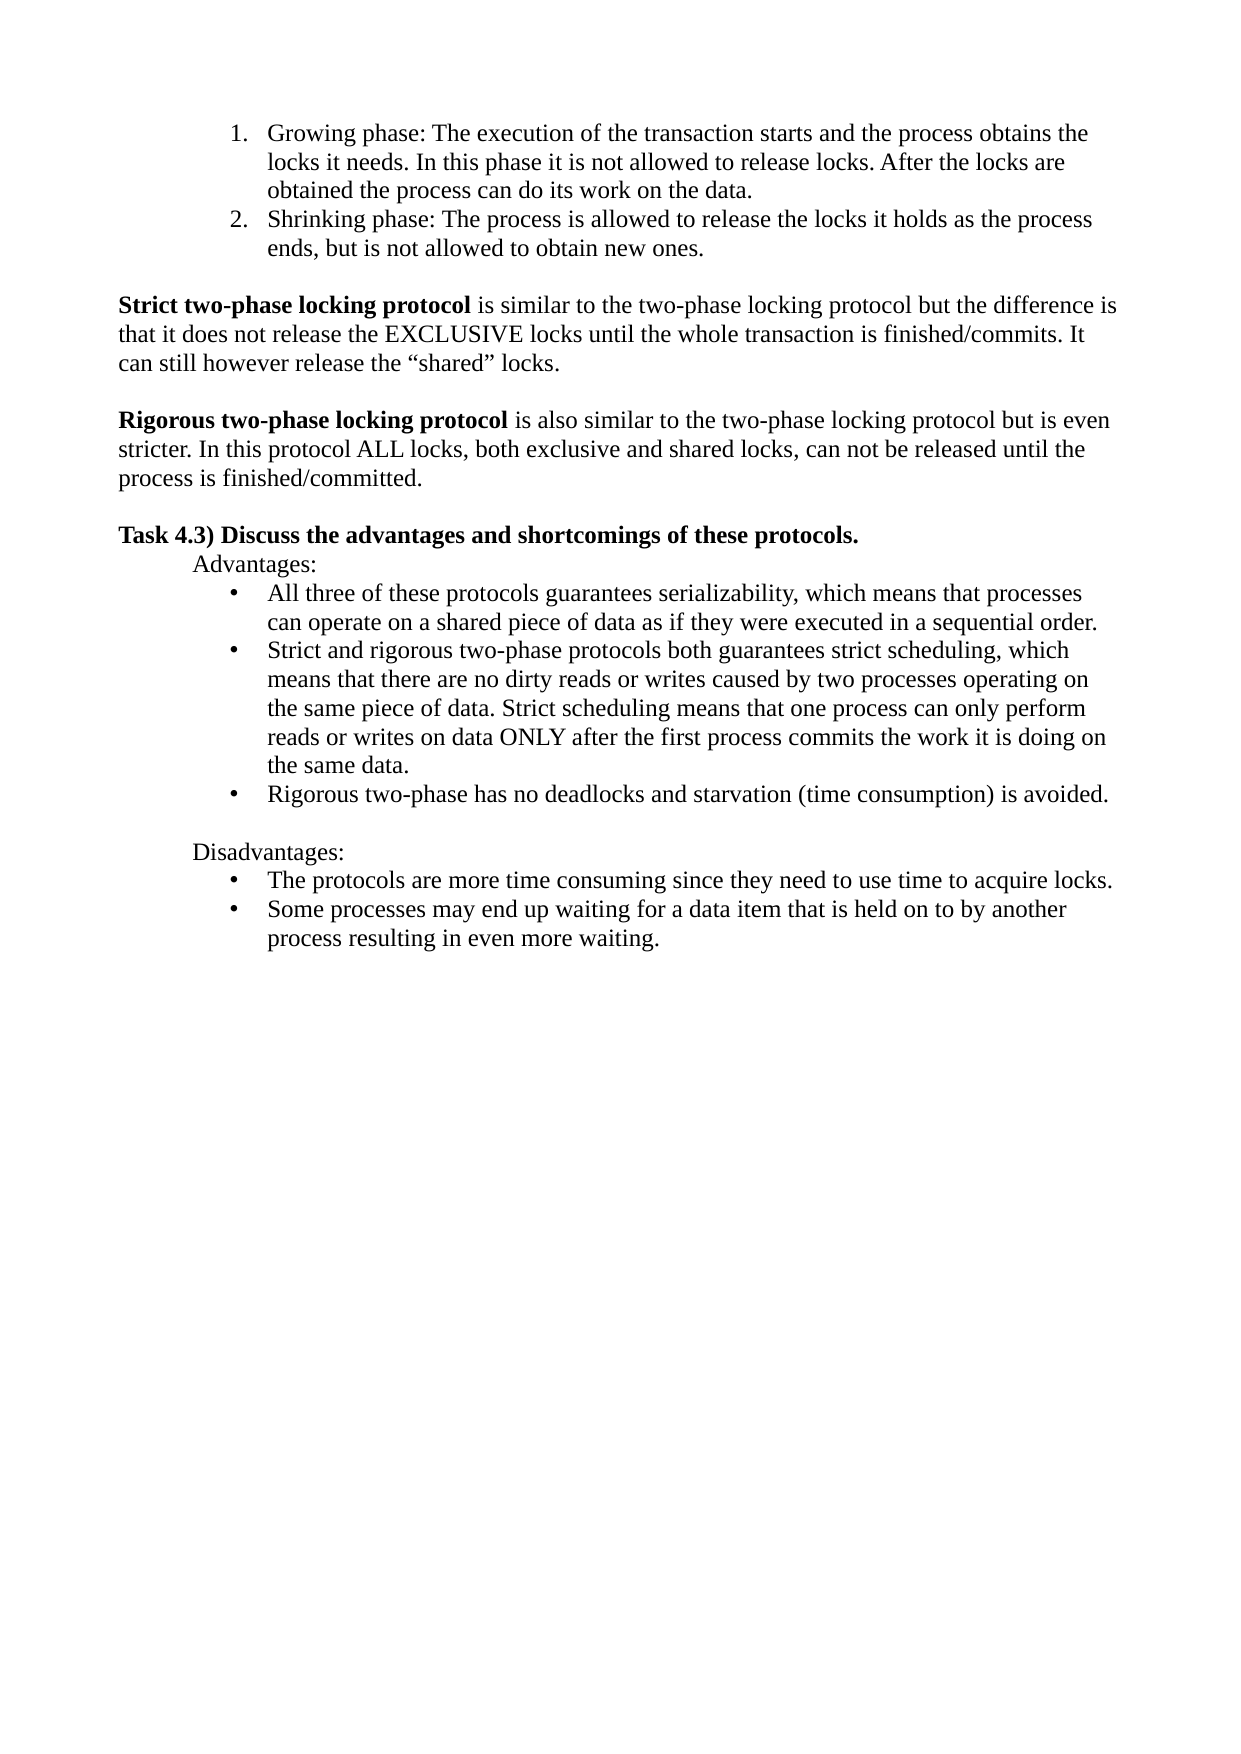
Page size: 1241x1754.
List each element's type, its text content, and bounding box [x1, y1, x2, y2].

list All three of these protocols guarantees serializability, which means that processes can operate on a shared piece of data as if they were executed in a sequential order. [229, 578, 1122, 636]
text Rigorous two-phase locking protocol is also similar to the two-phase locking protocol but is even stricter. In this protocol ALL locks, both exclusive and shared locks, can not be released until the process is finished/committed. [118, 406, 1122, 492]
list Shrinking phase: The process is allowed to release the locks it holds as the process ends, but is not allowed to obtain new ones. [229, 204, 1122, 262]
list Rigorous two-phase has no deadlocks and starvation (time consumption) is avoided. [229, 779, 1122, 808]
list Strict and rigorous two-phase protocols both guarantees strict scheduling, which means that there are no dirty reads or writes caused by two processes operating on the same piece of data. Strict scheduling means that one process can only perform reads or writes on data ONLY after the first process commits the work it is doing on the same data. [229, 636, 1122, 779]
list Some processes may end up waiting for a data item that is held on to by another process resulting in even more waiting. [229, 894, 1122, 952]
text Advantages: [192, 549, 1122, 578]
text Task 4.3) Discuss the advantages and shortcomings of these protocols. [118, 521, 1122, 549]
list Growing phase: The execution of the transaction starts and the process obtains the locks it needs. In this phase it is not allowed to release locks. After the locks are obtained the process can do its work on the data. [229, 118, 1122, 204]
text Strict two-phase locking protocol is similar to the two-phase locking protocol but the difference is that it does not release the EXCLUSIVE locks until the whole transaction is finished/commits. It can still however release the “shared” locks. [118, 291, 1122, 377]
text Disadvantages: [192, 837, 1122, 866]
list The protocols are more time consuming since they need to use time to acquire locks. [229, 866, 1122, 894]
